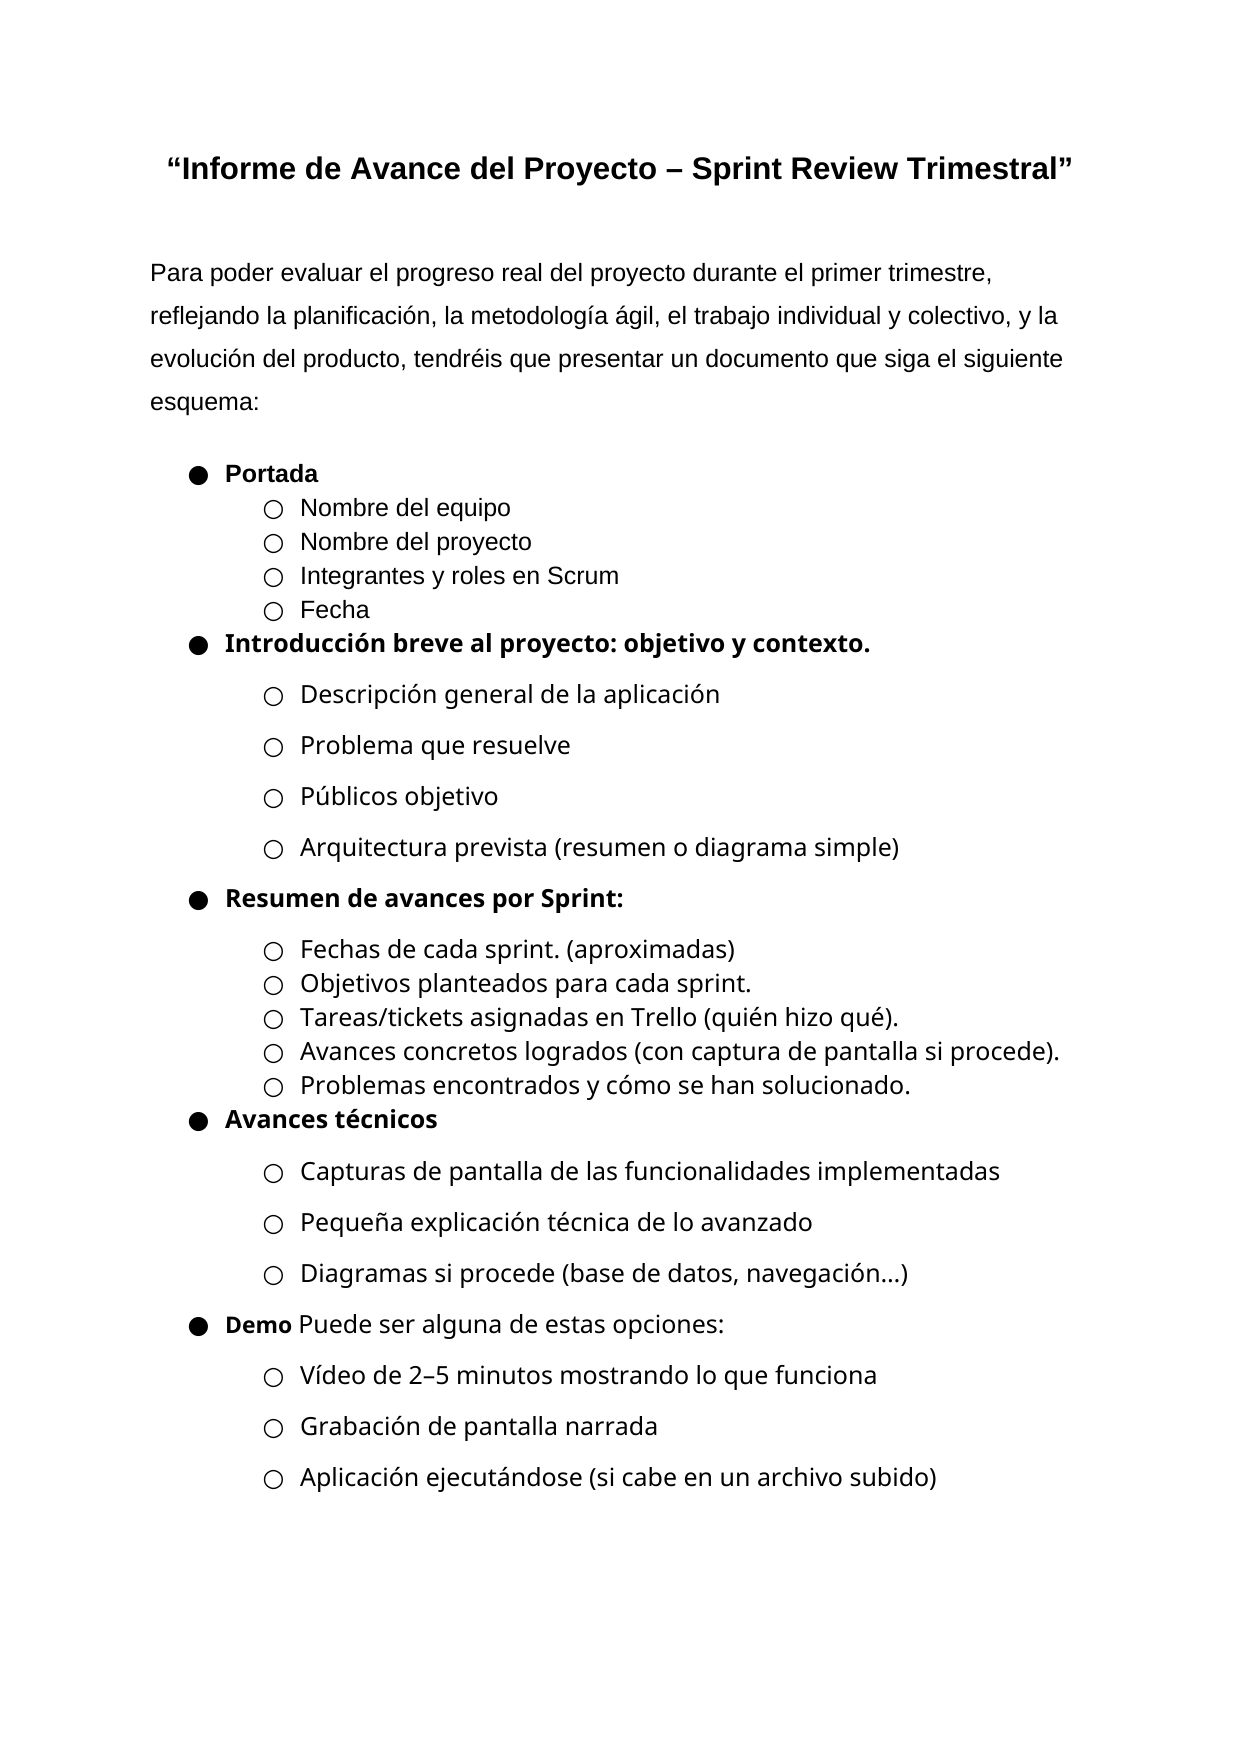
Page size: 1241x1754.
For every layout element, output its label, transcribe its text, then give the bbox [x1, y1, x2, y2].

list Avances concretos logrados (con captura de pantalla si procede). [262, 1034, 1090, 1068]
list Introducción breve al proyecto: objetivo y contexto. [187, 626, 1090, 659]
list Diagramas si procede (base de datos, navegación…) [262, 1255, 1090, 1289]
list Descripción general de la aplicación [262, 677, 1090, 711]
list Avances técnicos [187, 1102, 1090, 1136]
list Capturas de pantalla de las funcionalidades implementadas [262, 1153, 1090, 1187]
list Tareas/tickets asignadas en Trello (quién hizo qué). [262, 1000, 1090, 1034]
text Para poder evaluar el progreso real del proyecto durante el primer trimestre, reflejando la planificación, la metodología ágil, el trabajo individual y colectivo, y la evolución del producto, tendréis que presentar un documento que siga el siguiente esquema: [150, 258, 1090, 416]
subtitle Nombre del equipo [262, 489, 1090, 523]
list Problema que resuelve [262, 728, 1090, 762]
list Grabación de pantalla narrada [262, 1408, 1090, 1442]
list Vídeo de 2–5 minutos mostrando lo que funciona [262, 1357, 1090, 1391]
text “Informe de Avance del Proyecto – Sprint Review Trimestral” [150, 150, 1090, 186]
subtitle Nombre del proyecto [262, 523, 1090, 557]
list Aplicación ejecutándose (si cabe en un archivo subido) [262, 1459, 1090, 1493]
list Arquitectura prevista (resumen o diagrama simple) [262, 830, 1090, 864]
list Pequeña explicación técnica de lo avanzado [262, 1204, 1090, 1238]
list Objetivos planteados para cada sprint. [262, 966, 1090, 1000]
subtitle Integrantes y roles en Scrum [262, 557, 1090, 591]
subtitle Portada [187, 455, 1090, 489]
list Fechas de cada sprint. (aproximadas) [262, 932, 1090, 966]
list Problemas encontrados y cómo se han solucionado. [262, 1068, 1090, 1102]
subtitle Fecha [262, 591, 1090, 626]
list Demo Puede ser alguna de estas opciones: [187, 1306, 1090, 1340]
list Resumen de avances por Sprint: [187, 881, 1090, 915]
list Públicos objetivo [262, 779, 1090, 813]
